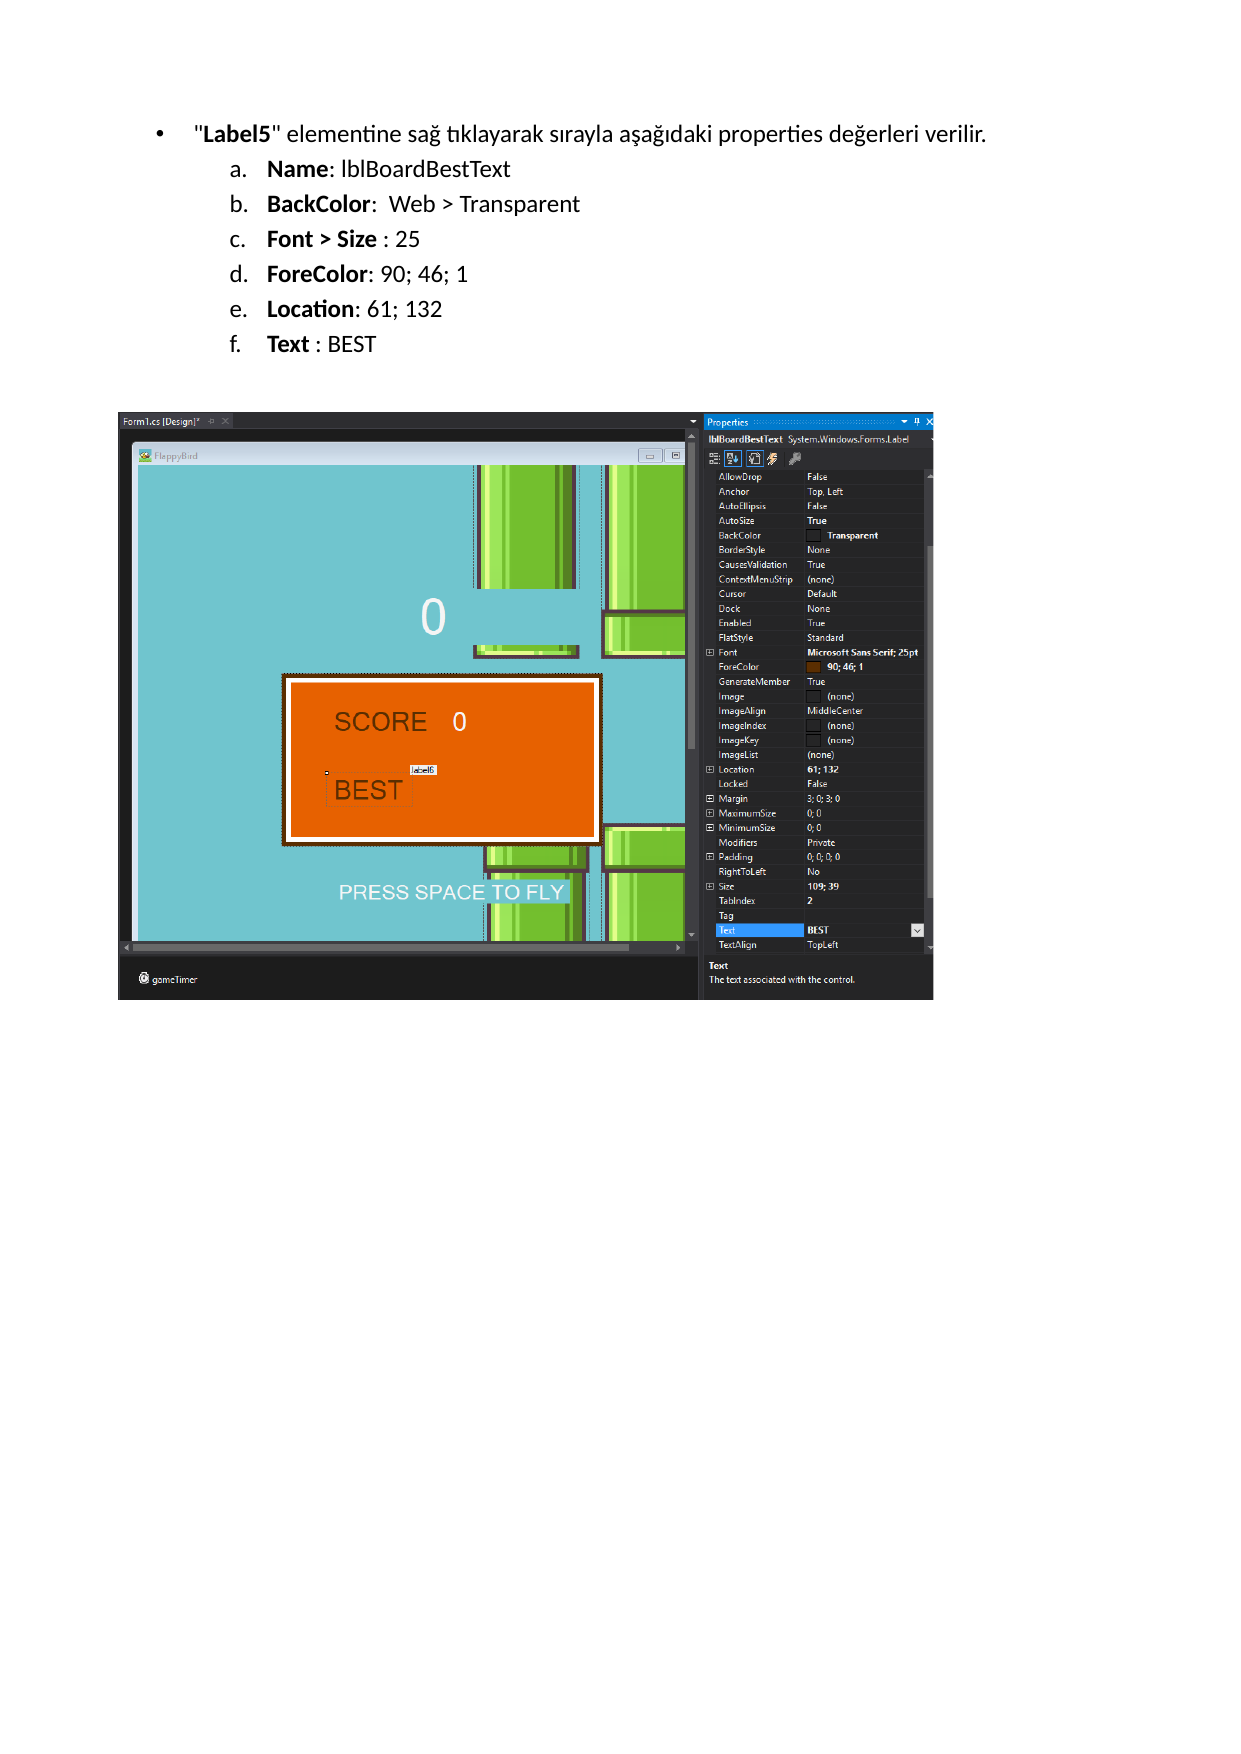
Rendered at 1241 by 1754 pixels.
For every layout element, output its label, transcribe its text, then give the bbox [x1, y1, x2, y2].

picture [118, 412, 934, 1000]
list "Label5" elementine sağ tıklayarak sırayla aşağıdaki properties değerleri verilir. [156, 118, 1122, 149]
list Text : BEST [229, 328, 1122, 359]
list Font > Size : 25 [229, 223, 1122, 254]
list Name: lblBoardBestText [229, 153, 1122, 184]
list Location: 61; 132 [229, 293, 1122, 324]
list BackColor: Web > Transparent [229, 188, 1122, 219]
list ForeColor: 90; 46; 1 [229, 258, 1122, 289]
